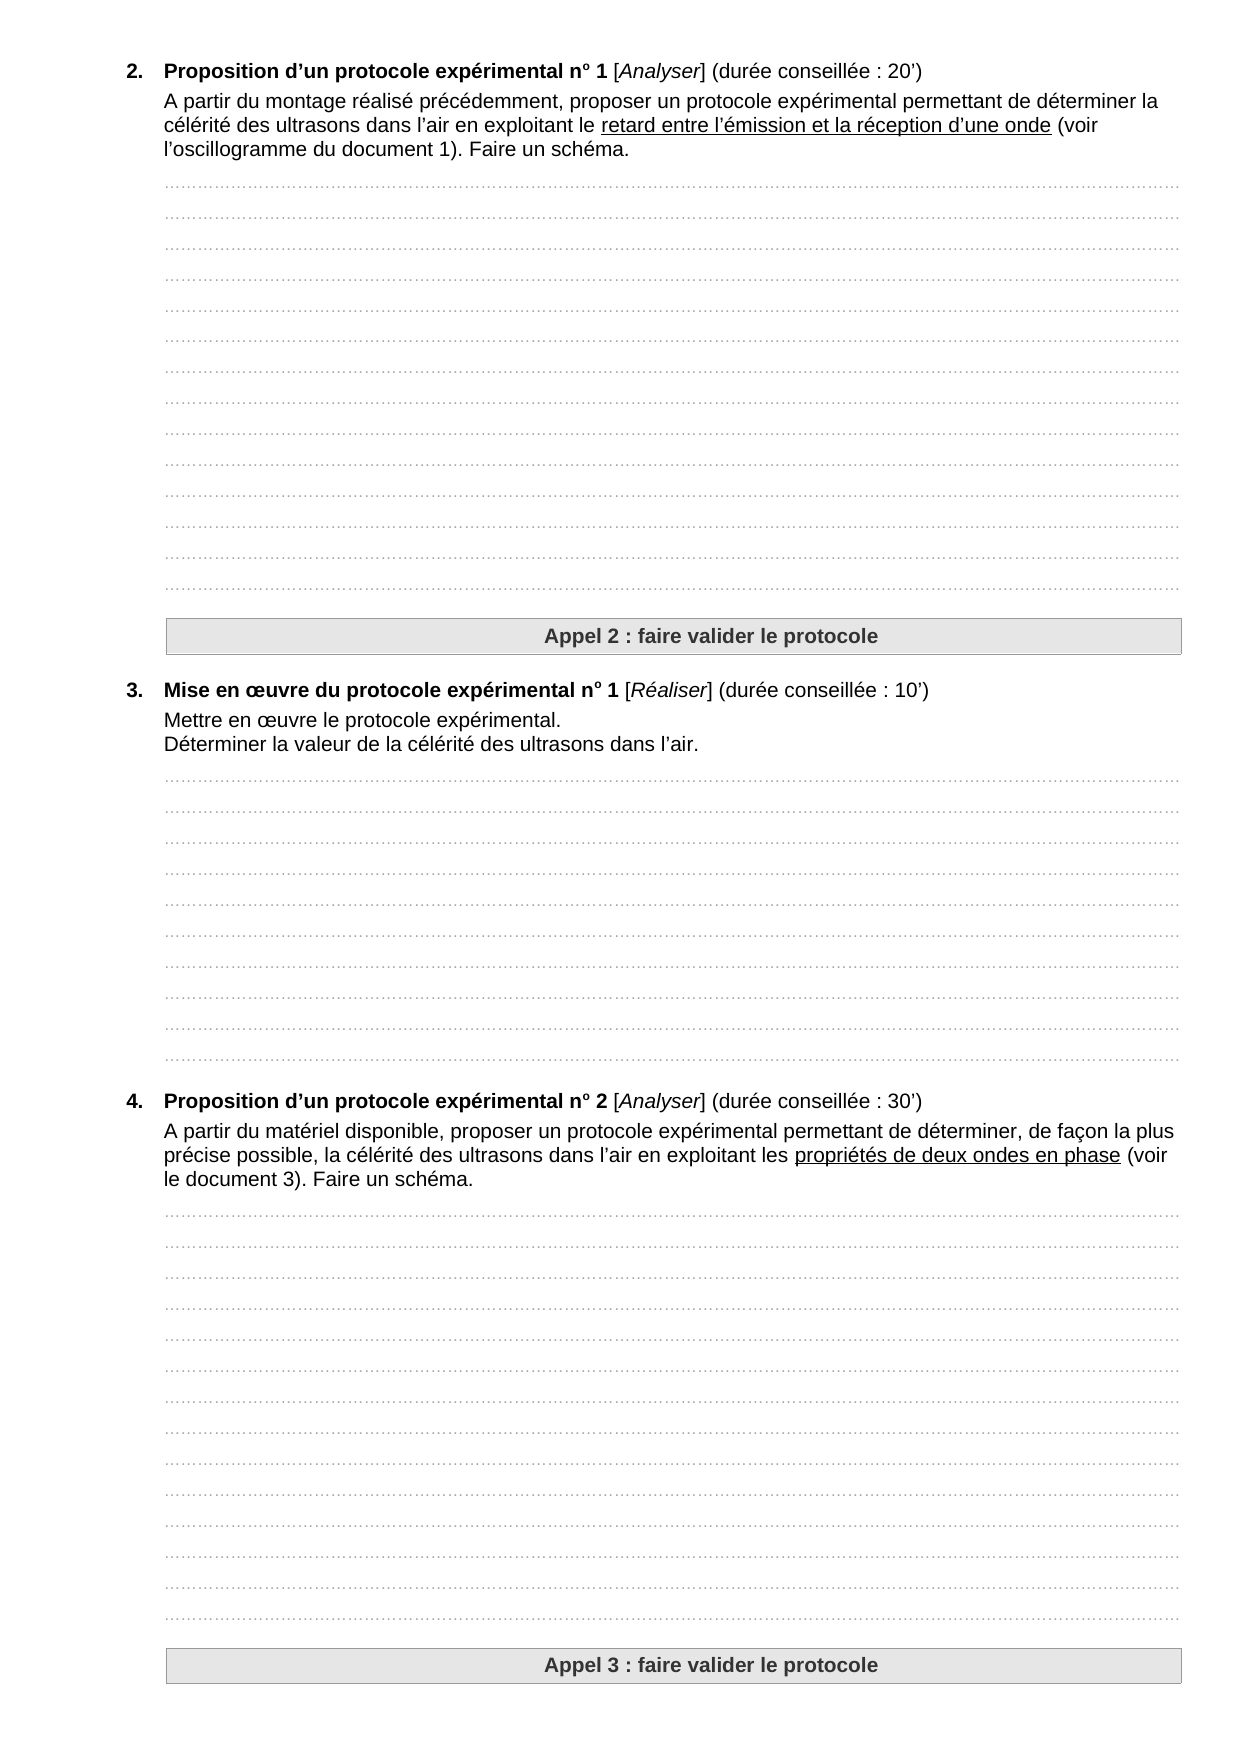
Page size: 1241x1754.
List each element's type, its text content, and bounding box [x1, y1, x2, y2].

list ………………………………………………………………………………………………………………………………………………………………… [126, 420, 1181, 439]
list Proposition d’un protocole expérimental no 2 [Analyser] (durée conseillée : 30’) [126, 1089, 1181, 1113]
list ………………………………………………………………………………………………………………………………………………………………… [126, 1014, 1181, 1034]
list ………………………………………………………………………………………………………………………………………………………………… [126, 798, 1181, 817]
list ………………………………………………………………………………………………………………………………………………………………… [126, 1264, 1181, 1283]
list ………………………………………………………………………………………………………………………………………………………………… [126, 1512, 1181, 1531]
table_header Appel 3 : faire valider le protocole [167, 1649, 1181, 1683]
list ………………………………………………………………………………………………………………………………………………………………… [126, 1481, 1181, 1500]
list ………………………………………………………………………………………………………………………………………………………………… [126, 829, 1181, 848]
list ………………………………………………………………………………………………………………………………………………………………… [126, 984, 1181, 1003]
list ………………………………………………………………………………………………………………………………………………………………… [126, 1604, 1181, 1623]
table_header Appel 2 : faire valider le protocole [167, 619, 1181, 653]
list ………………………………………………………………………………………………………………………………………………………………… [126, 1295, 1181, 1314]
list ………………………………………………………………………………………………………………………………………………………………… [126, 1388, 1181, 1407]
list ………………………………………………………………………………………………………………………………………………………………… [126, 1573, 1181, 1593]
list ………………………………………………………………………………………………………………………………………………………………… [126, 296, 1181, 316]
list Mise en œuvre du protocole expérimental no 1 [Réaliser] (durée conseillée : 10’) [126, 677, 1181, 701]
list ………………………………………………………………………………………………………………………………………………………………… [126, 767, 1181, 786]
list ………………………………………………………………………………………………………………………………………………………………… [126, 922, 1181, 941]
list ………………………………………………………………………………………………………………………………………………………………… [126, 513, 1181, 532]
list ………………………………………………………………………………………………………………………………………………………………… [126, 482, 1181, 501]
list ………………………………………………………………………………………………………………………………………………………………… [126, 389, 1181, 408]
list ………………………………………………………………………………………………………………………………………………………………… [126, 575, 1181, 594]
list Proposition d’un protocole expérimental no 1 [Analyser] (durée conseillée : 20’) [126, 59, 1181, 83]
list ………………………………………………………………………………………………………………………………………………………………… [126, 1542, 1181, 1562]
list ………………………………………………………………………………………………………………………………………………………………… [126, 1202, 1181, 1221]
list A partir du montage réalisé précédemment, proposer un protocole expérimental permettant de déterminer la célérité des ultrasons dans l’air en exploitant le retard entre l’émission et la réception d’une onde (voir l’oscillogramme du document 1). Faire un schéma. [126, 89, 1181, 161]
list ………………………………………………………………………………………………………………………………………………………………… [126, 860, 1181, 879]
list ………………………………………………………………………………………………………………………………………………………………… [126, 1450, 1181, 1469]
list ………………………………………………………………………………………………………………………………………………………………… [126, 1233, 1181, 1252]
list ………………………………………………………………………………………………………………………………………………………………… [126, 265, 1181, 284]
list ………………………………………………………………………………………………………………………………………………………………… [126, 203, 1181, 223]
list A partir du matériel disponible, proposer un protocole expérimental permettant de déterminer, de façon la plus précise possible, la célérité des ultrasons dans l’air en exploitant les propriétés de deux ondes en phase (voir le document 3). Faire un schéma. [126, 1118, 1181, 1190]
list ………………………………………………………………………………………………………………………………………………………………… [126, 953, 1181, 972]
list ………………………………………………………………………………………………………………………………………………………………… [126, 544, 1181, 563]
list ………………………………………………………………………………………………………………………………………………………………… [126, 1419, 1181, 1438]
list ………………………………………………………………………………………………………………………………………………………………… [126, 891, 1181, 910]
list ………………………………………………………………………………………………………………………………………………………………… [126, 1046, 1181, 1065]
list ………………………………………………………………………………………………………………………………………………………………… [126, 234, 1181, 254]
list Déterminer la valeur de la célérité des ultrasons dans l’air. [126, 731, 1181, 755]
list ………………………………………………………………………………………………………………………………………………………………… [126, 451, 1181, 470]
list ………………………………………………………………………………………………………………………………………………………………… [126, 173, 1181, 192]
list ………………………………………………………………………………………………………………………………………………………………… [126, 1326, 1181, 1345]
list ………………………………………………………………………………………………………………………………………………………………… [126, 358, 1181, 377]
list ………………………………………………………………………………………………………………………………………………………………… [126, 327, 1181, 346]
list Mettre en œuvre le protocole expérimental. [126, 707, 1181, 731]
list ………………………………………………………………………………………………………………………………………………………………… [126, 1357, 1181, 1376]
